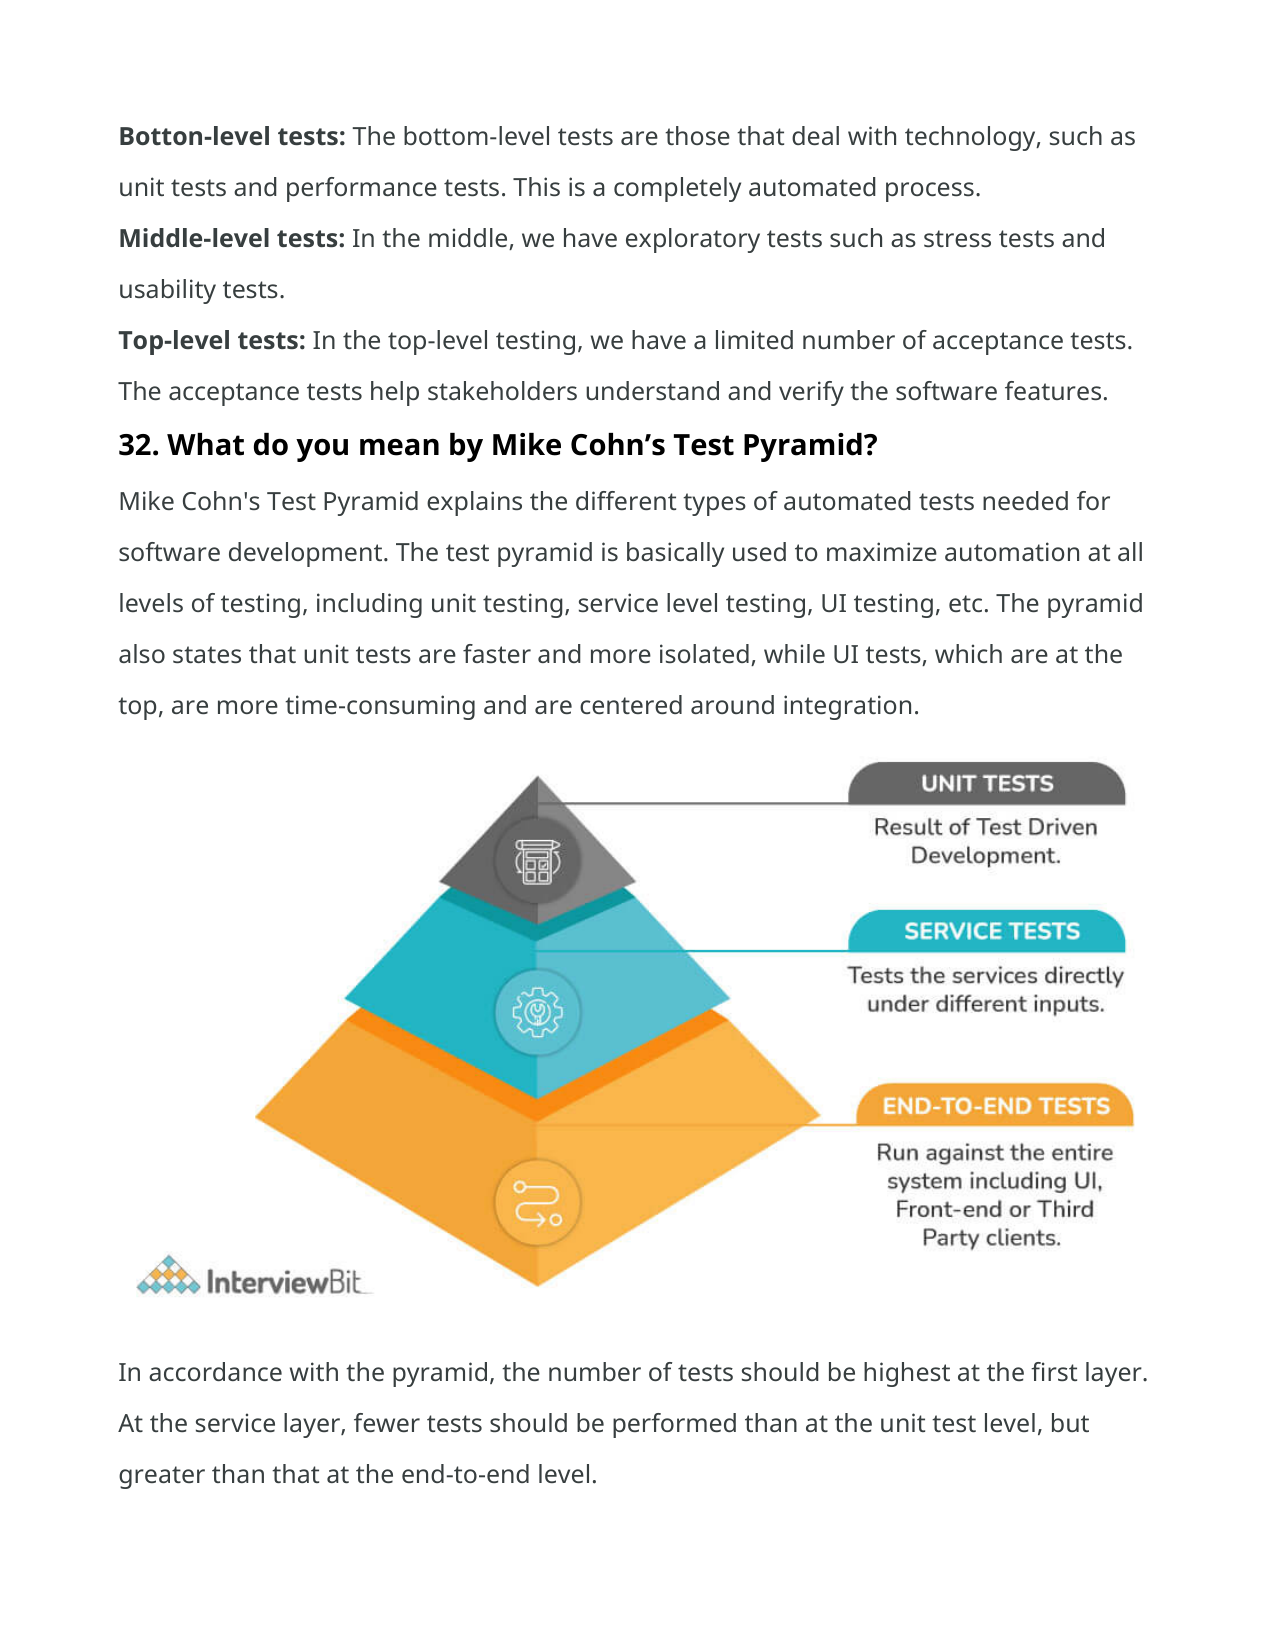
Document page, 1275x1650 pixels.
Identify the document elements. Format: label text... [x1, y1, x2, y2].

subtitle 32. What do you mean by Mike Cohn’s Test Pyramid? [118, 424, 1157, 464]
text Mike Cohn's Test Pyramid explains the different types of automated tests needed for software development. The test pyramid is basically used to maximize automation at all levels of testing, including unit testing, service level testing, UI testing, etc. The pyramid also states that unit tests are faster and more isolated, while UI tests, which are at the top, are more time-consuming and are centered around integration. [118, 484, 1157, 722]
text Botton-level tests: The bottom-level tests are those that deal with technology, such as unit tests and performance tests. This is a completely automated process. Middle-level tests: In the middle, we have exploratory tests such as stress tests and usability tests. Top-level tests: In the top-level testing, we have a limited number of acceptance tests. The acceptance tests help stakeholders understand and verify the software features. [118, 118, 1157, 407]
text In accordance with the pyramid, the number of tests should be highest at the first layer. At the service layer, fewer tests should be performed than at the unit test level, but greater than that at the end-to-end level. [118, 1355, 1157, 1491]
picture [118, 739, 1155, 1311]
